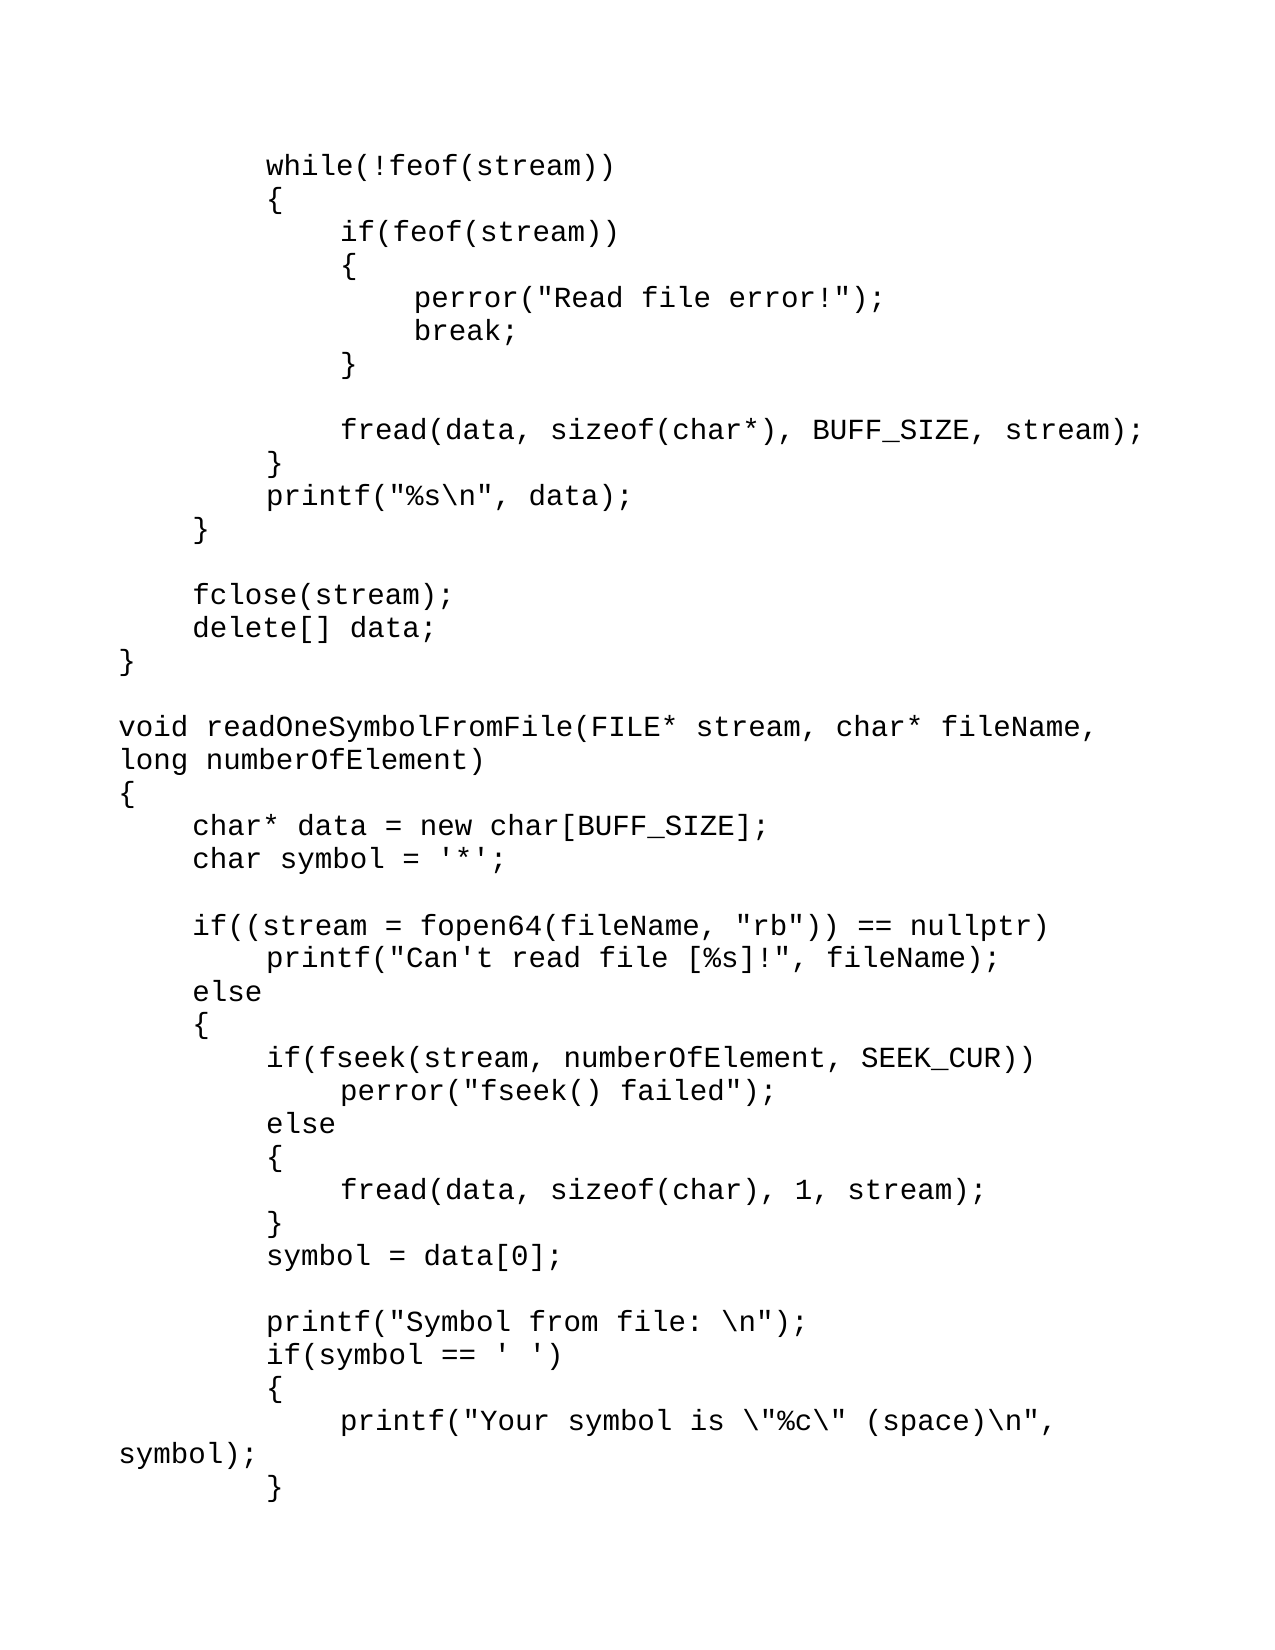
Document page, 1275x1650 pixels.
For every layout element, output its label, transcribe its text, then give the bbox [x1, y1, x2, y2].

text } [118, 1472, 1157, 1505]
text else [118, 977, 1157, 1010]
text } [118, 514, 1157, 547]
text { [118, 1010, 1157, 1043]
text { [118, 778, 1157, 812]
text symbol = data[0]; [118, 1241, 1157, 1274]
text perror("Read file error!"); [118, 283, 1157, 316]
text if(fseek(stream, numberOfElement, SEEK_CUR)) [118, 1043, 1157, 1076]
text printf("Symbol from file: \n"); [118, 1307, 1157, 1340]
text perror("fseek() failed"); [118, 1076, 1157, 1109]
text void readOneSymbolFromFile(FILE* stream, char* fileName, long numberOfElement) [118, 712, 1157, 778]
text fread(data, sizeof(char*), BUFF_SIZE, stream); [118, 415, 1157, 448]
text char* data = new char[BUFF_SIZE]; [118, 812, 1157, 844]
text delete[] data; [118, 613, 1157, 646]
text if((stream = fopen64(fileName, "rb")) == nullptr) [118, 911, 1157, 944]
text { [118, 1373, 1157, 1406]
text { [118, 184, 1157, 217]
text } [118, 646, 1157, 679]
text fread(data, sizeof(char), 1, stream); [118, 1175, 1157, 1208]
text else [118, 1109, 1157, 1142]
text break; [118, 316, 1157, 349]
text if(feof(stream)) [118, 217, 1157, 250]
text } [118, 448, 1157, 481]
text printf("Can't read file [%s]!", fileName); [118, 944, 1157, 977]
text printf("%s\n", data); [118, 481, 1157, 514]
text if(symbol == ' ') [118, 1340, 1157, 1373]
text printf("Your symbol is \"%c\" (space)\n", symbol); [118, 1406, 1157, 1472]
text { [118, 1142, 1157, 1175]
text char symbol = '*'; [118, 844, 1157, 878]
text fclose(stream); [118, 580, 1157, 613]
text { [118, 250, 1157, 283]
text while(!feof(stream)) [118, 151, 1157, 184]
text } [118, 1208, 1157, 1241]
text } [118, 349, 1157, 382]
